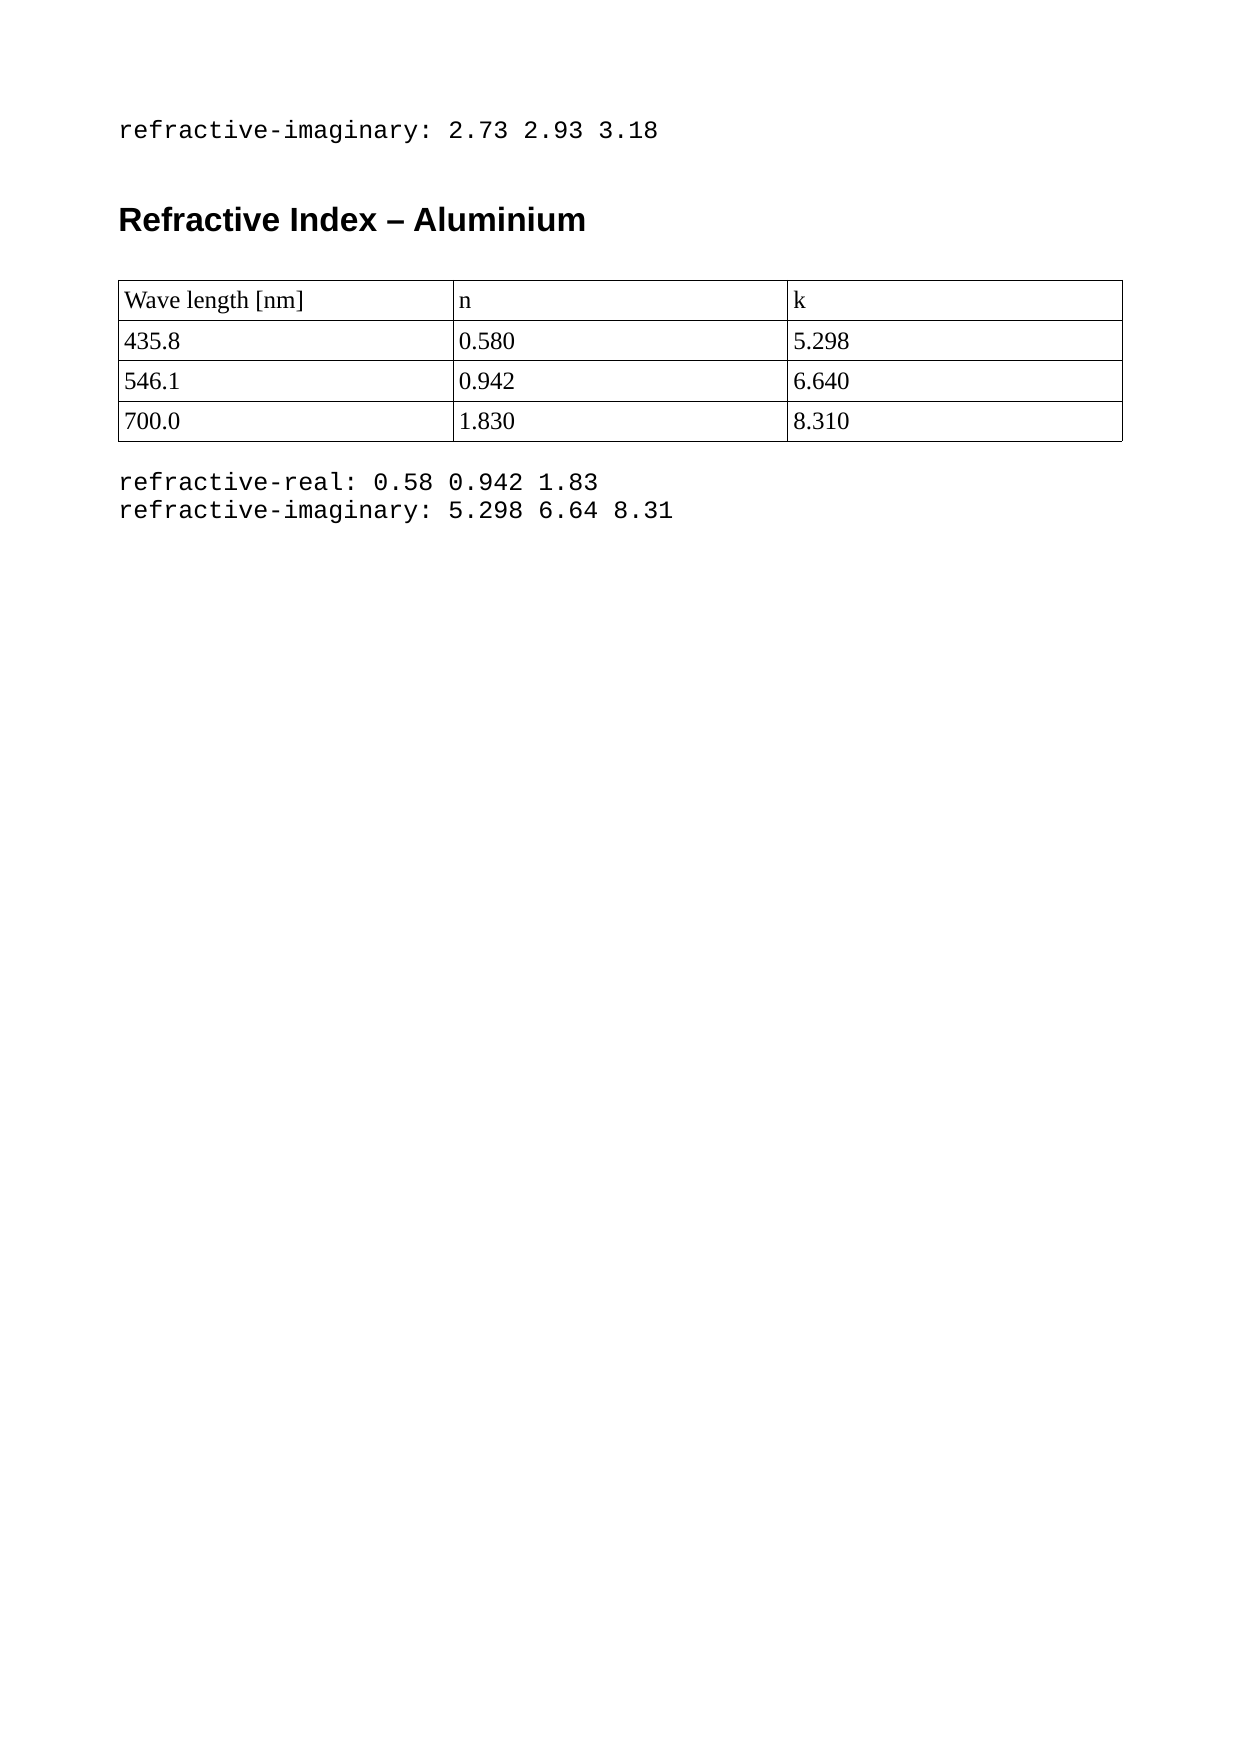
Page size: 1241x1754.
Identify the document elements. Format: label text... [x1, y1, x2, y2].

table_cell 5.298 [788, 321, 1122, 360]
table_cell 435.8 [119, 321, 453, 360]
text refractive-imaginary: 5.298 6.64 8.31 [118, 498, 1122, 526]
table_cell 0.580 [454, 321, 787, 360]
table_cell 8.310 [788, 402, 1122, 441]
table_header n [454, 281, 787, 320]
text refractive-imaginary: 2.73 2.93 3.18 [118, 118, 1122, 146]
table_header Wave length [nm] [119, 281, 453, 320]
table_cell 1.830 [454, 402, 787, 441]
table_cell 0.942 [454, 361, 787, 401]
table_cell 6.640 [788, 361, 1122, 401]
table_cell 546.1 [119, 361, 453, 401]
text refractive-real: 0.58 0.942 1.83 [118, 470, 1122, 498]
table_cell 700.0 [119, 402, 453, 441]
table_header k [788, 281, 1122, 320]
subtitle Refractive Index – Aluminium [118, 200, 1122, 238]
